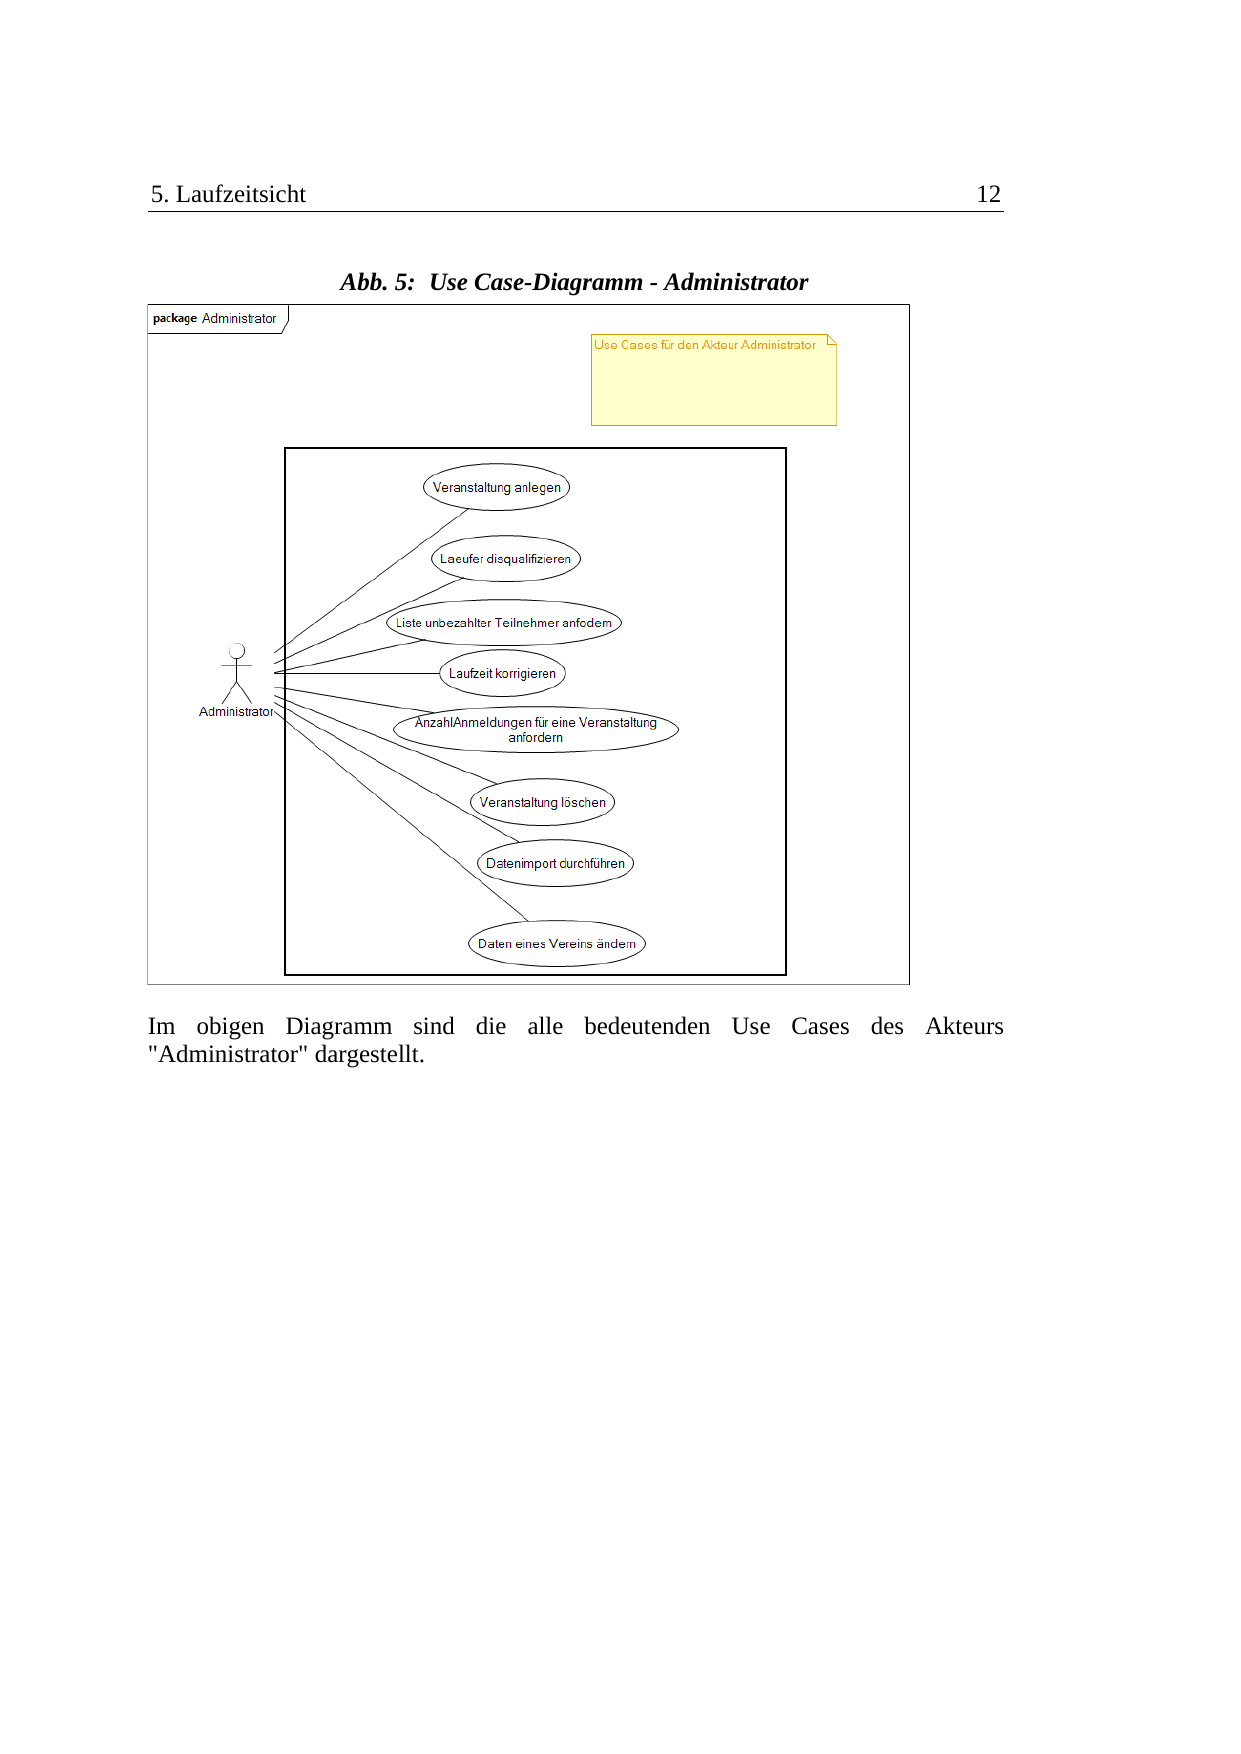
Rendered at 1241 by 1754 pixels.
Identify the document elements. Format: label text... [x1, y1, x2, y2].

picture [147, 304, 1004, 985]
text Im obigen Diagramm sind die alle bedeutenden Use Cases des Akteurs "Administrator" dargestellt. [148, 1012, 1004, 1068]
list Use Case-Diagramm - Administrator [148, 268, 1004, 296]
